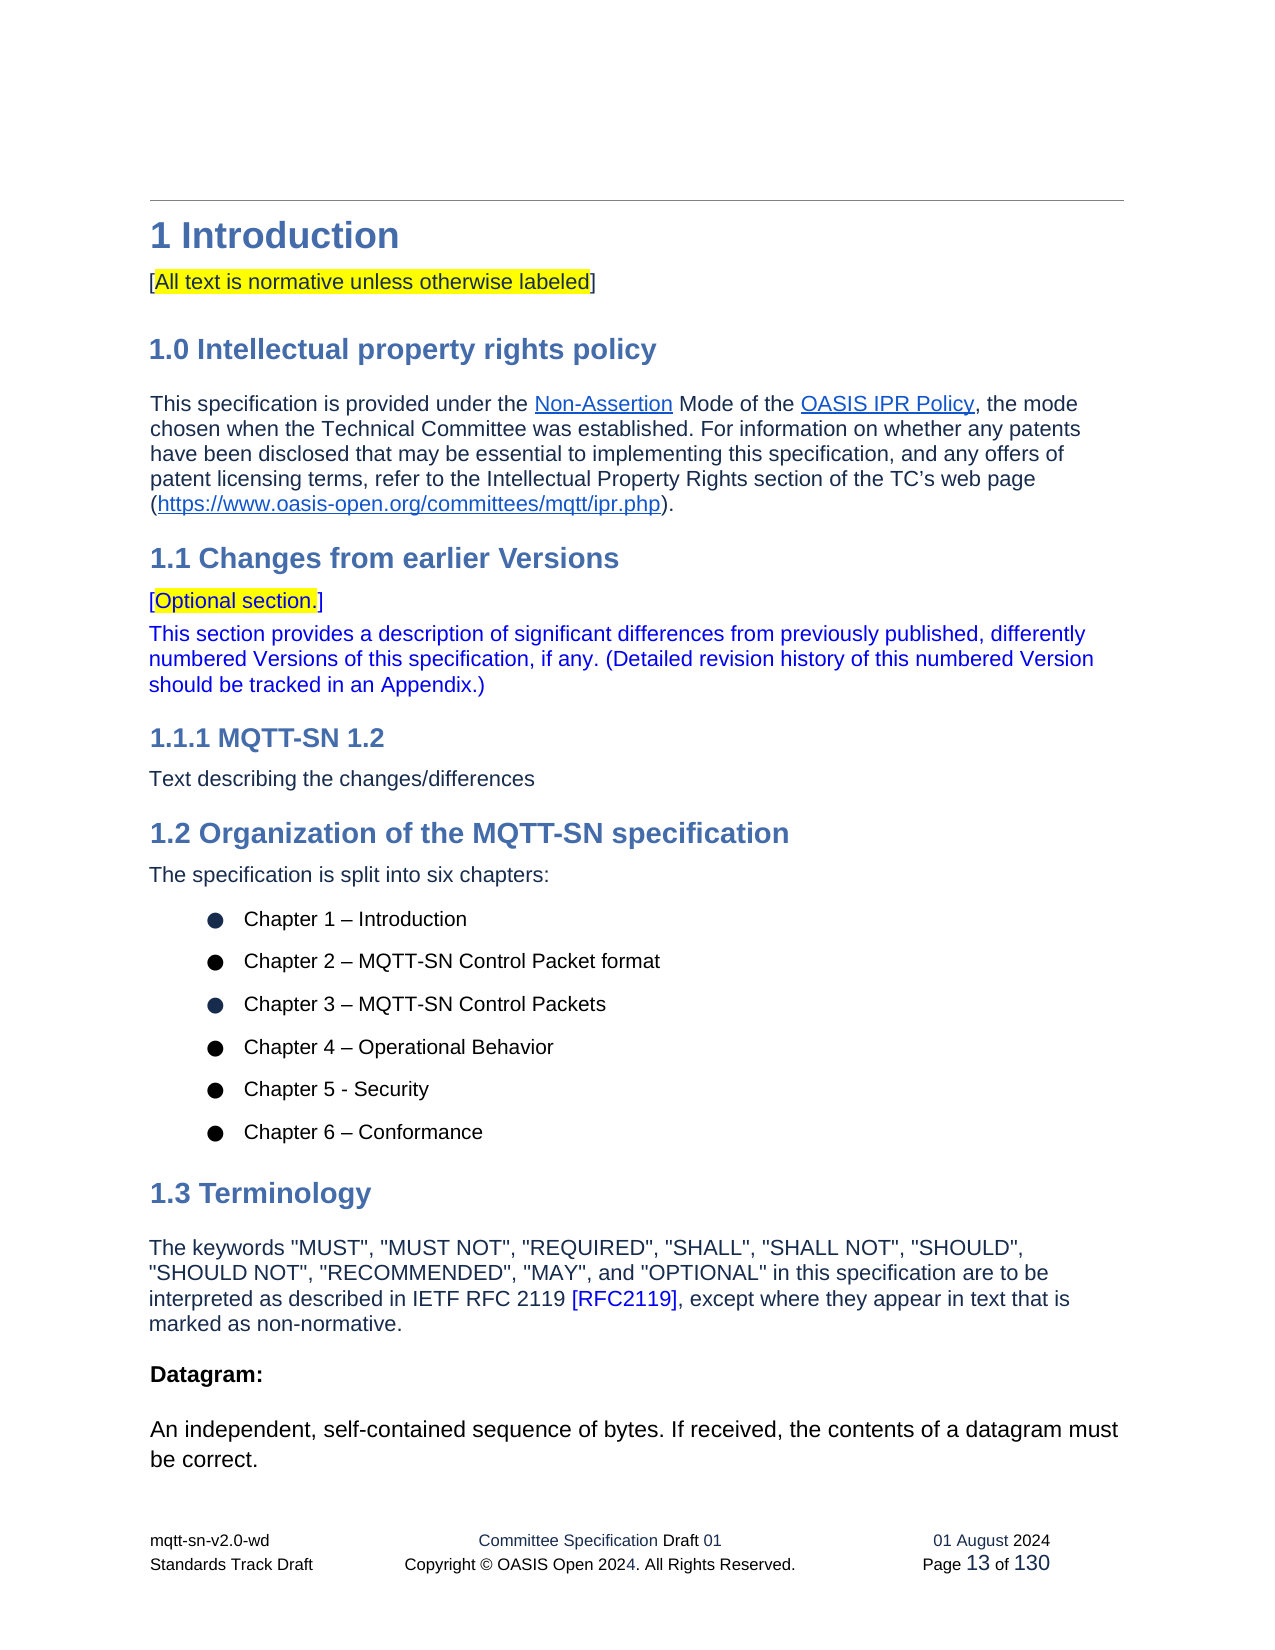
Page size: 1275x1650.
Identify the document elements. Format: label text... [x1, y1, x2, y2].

text An independent, self-contained sequence of bytes. If received, the contents of a datagram must be correct. [150, 1416, 1125, 1473]
list Chapter 6 – Conformance [206, 1109, 1125, 1151]
text Text describing the changes/differences [148, 765, 1124, 791]
subtitle 1.3 Terminology [150, 1176, 1124, 1210]
text This specification is provided under the Non-Assertion Mode of the OASIS IPR Policy, the mode chosen when the Technical Committee was established. For information on whether any patents have been disclosed that may be essential to implementing this specification, and any offers of patent licensing terms, refer to the Intellectual Property Rights section of the TC’s web page (https://www.oasis-open.org/committees/mqtt/ipr.php). [150, 390, 1125, 516]
list Chapter 3 – MQTT-SN Control Packets [206, 981, 1125, 1023]
subtitle 1 Introduction [150, 201, 1124, 257]
list Chapter 5 - Security [206, 1066, 1125, 1109]
text [All text is normative unless otherwise labeled] [596, 269, 1124, 294]
text [Optional section.] [148, 587, 1124, 613]
text The keywords "MUST", "MUST NOT", "REQUIRED", "SHALL", "SHALL NOT", "SHOULD", "SHOULD NOT", "RECOMMENDED", "MAY", and "OPTIONAL" in this specification are to be interpreted as described in IETF RFC 2119 [RFC2119], except where they appear in text that is marked as non-normative. [148, 1235, 1124, 1336]
text The specification is split into six chapters: [148, 862, 1124, 887]
text [All text is normative unless otherwise labeled] [148, 269, 590, 294]
subtitle 1.1.1 MQTT-SN 1.2 [150, 722, 1124, 753]
text This section provides a description of significant differences from previously published, differently numbered Versions of this specification, if any. (Detailed revision history of this numbered Version should be tracked in an Appendix.) [148, 621, 1124, 697]
list Chapter 2 – MQTT-SN Control Packet format [206, 938, 1125, 981]
list Chapter 1 – Introduction [206, 895, 1125, 938]
text Datagram: [150, 1361, 1125, 1387]
subtitle 1.1 Changes from earlier Versions [150, 541, 1124, 575]
subtitle 1.2 Organization of the MQTT-SN specification [150, 816, 1124, 849]
subtitle 1.0 Intellectual property rights policy [148, 332, 1124, 365]
list Chapter 4 – Operational Behavior [206, 1023, 1125, 1066]
